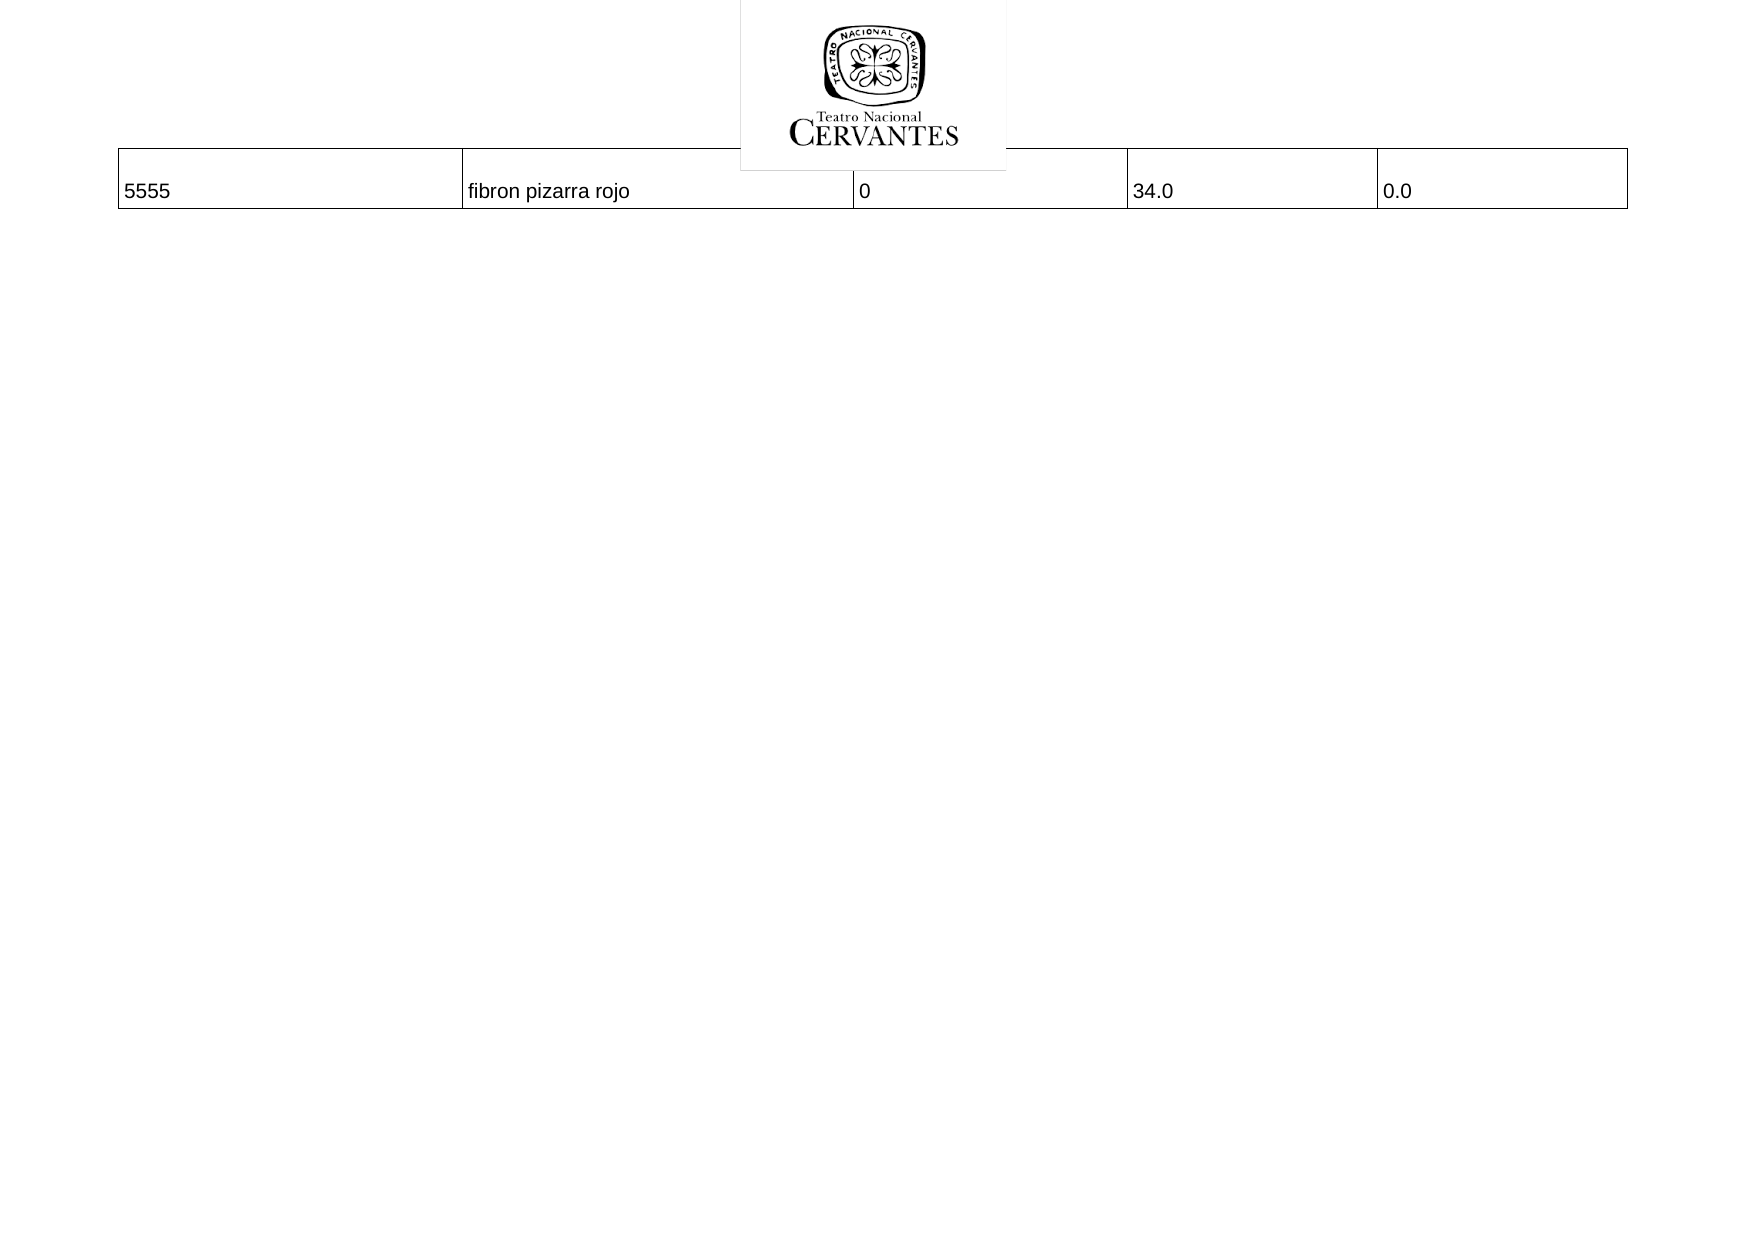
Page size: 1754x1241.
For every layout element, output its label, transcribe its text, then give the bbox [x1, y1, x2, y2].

table_cell 5555 [119, 149, 462, 208]
table_cell 0.0 [1378, 149, 1627, 208]
table_cell fibron pizarra rojo [463, 149, 853, 208]
table_cell 0 [854, 149, 1127, 208]
picture [740, 0, 1007, 171]
table_cell 34.0 [1128, 149, 1377, 208]
